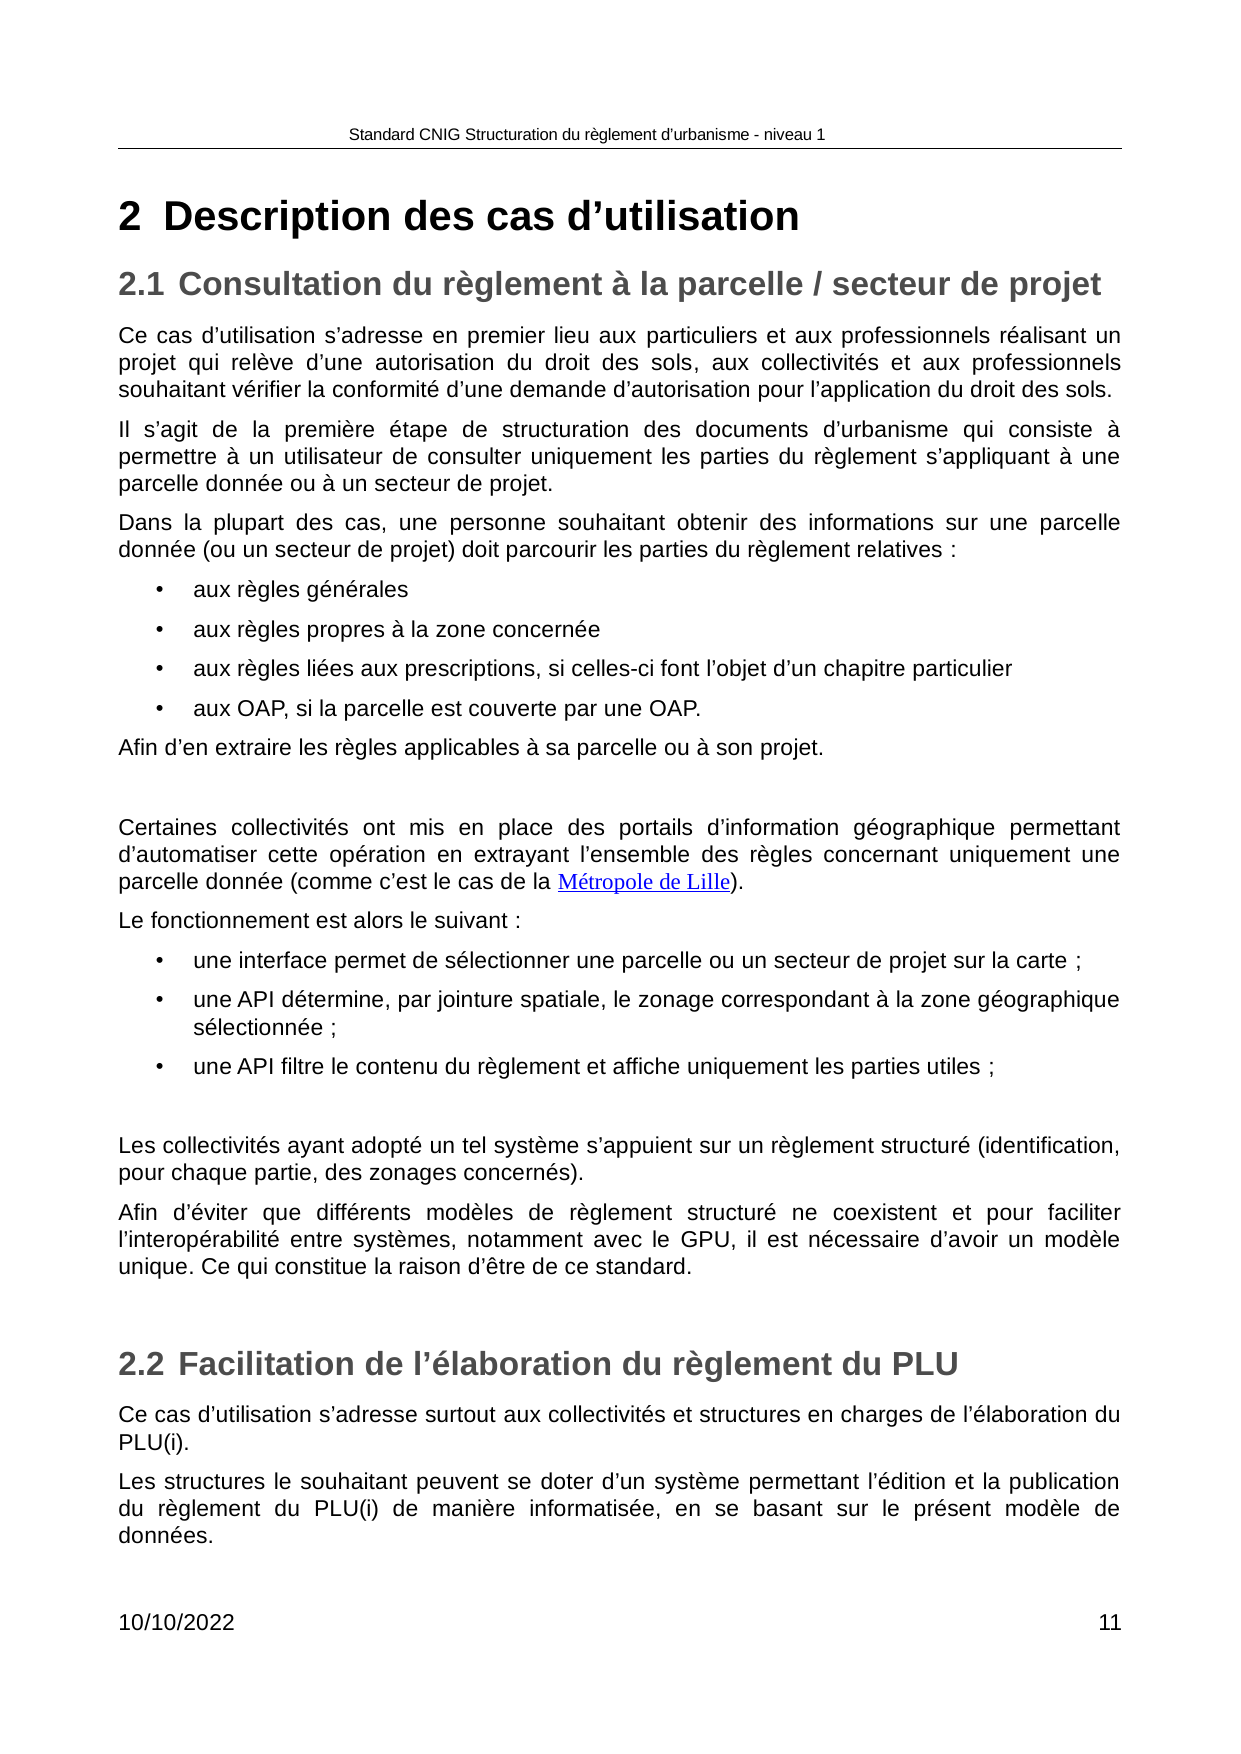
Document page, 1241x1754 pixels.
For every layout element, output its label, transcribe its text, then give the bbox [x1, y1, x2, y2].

text Ce cas d’utilisation s’adresse surtout aux collectivités et structures en charges de l’élaboration du PLU(i). [118, 1401, 1122, 1455]
list une API filtre le contenu du règlement et affiche uniquement les parties utiles ; [156, 1052, 1122, 1079]
list aux règles générales [156, 575, 1122, 602]
subtitle Facilitation de l’élaboration du règlement du PLU [118, 1344, 1122, 1382]
list aux règles propres à la zone concernée [156, 615, 1122, 642]
subtitle Consultation du règlement à la parcelle / secteur de projet [118, 264, 1122, 303]
text Les collectivités ayant adopté un tel système s’appuient sur un règlement structuré (identification, pour chaque partie, des zonages concernés). [118, 1132, 1122, 1186]
text Certaines collectivités ont mis en place des portails d’information géographique permettant d’automatiser cette opération en extrayant l’ensemble des règles concernant uniquement une parcelle donnée (comme c’est le cas de la Métropole de Lille). [118, 813, 1122, 894]
text Dans la plupart des cas, une personne souhaitant obtenir des informations sur une parcelle donnée (ou un secteur de projet) doit parcourir les parties du règlement relatives : [118, 509, 1122, 563]
list une API détermine, par jointure spatiale, le zonage correspondant à la zone géographique sélectionnée ; [156, 986, 1122, 1040]
text Le fonctionnement est alors le suivant : [118, 907, 1122, 934]
text Ce cas d’utilisation s’adresse en premier lieu aux particuliers et aux professionnels réalisant un projet qui relève d’une autorisation du droit des sols, aux collectivités et aux professionnels souhaitant vérifier la conformité d’une demande d’autorisation pour l’application du droit des sols. [118, 321, 1122, 402]
text Afin d’éviter que différents modèles de règlement structuré ne coexistent et pour faciliter l’interopérabilité entre systèmes, notamment avec le GPU, il est nécessaire d’avoir un modèle unique. Ce qui constitue la raison d’être de ce standard. [118, 1198, 1122, 1279]
list aux règles liées aux prescriptions, si celles-ci font l’objet d’un chapitre particulier [156, 654, 1122, 682]
text Afin d’en extraire les règles applicables à sa parcelle ou à son projet. [118, 734, 1122, 761]
text Il s’agit de la première étape de structuration des documents d’urbanisme qui consiste à permettre à un utilisateur de consulter uniquement les parties du règlement s’appliquant à une parcelle donnée ou à un secteur de projet. [118, 415, 1122, 496]
text Les structures le souhaitant peuvent se doter d’un système permettant l’édition et la publication du règlement du PLU(i) de manière informatisée, en se basant sur le présent modèle de données. [118, 1467, 1122, 1549]
subtitle Description des cas d’utilisation [118, 192, 1122, 239]
list une interface permet de sélectionner une parcelle ou un secteur de projet sur la carte ; [156, 946, 1122, 973]
list aux OAP, si la parcelle est couverte par une OAP. [156, 694, 1122, 721]
